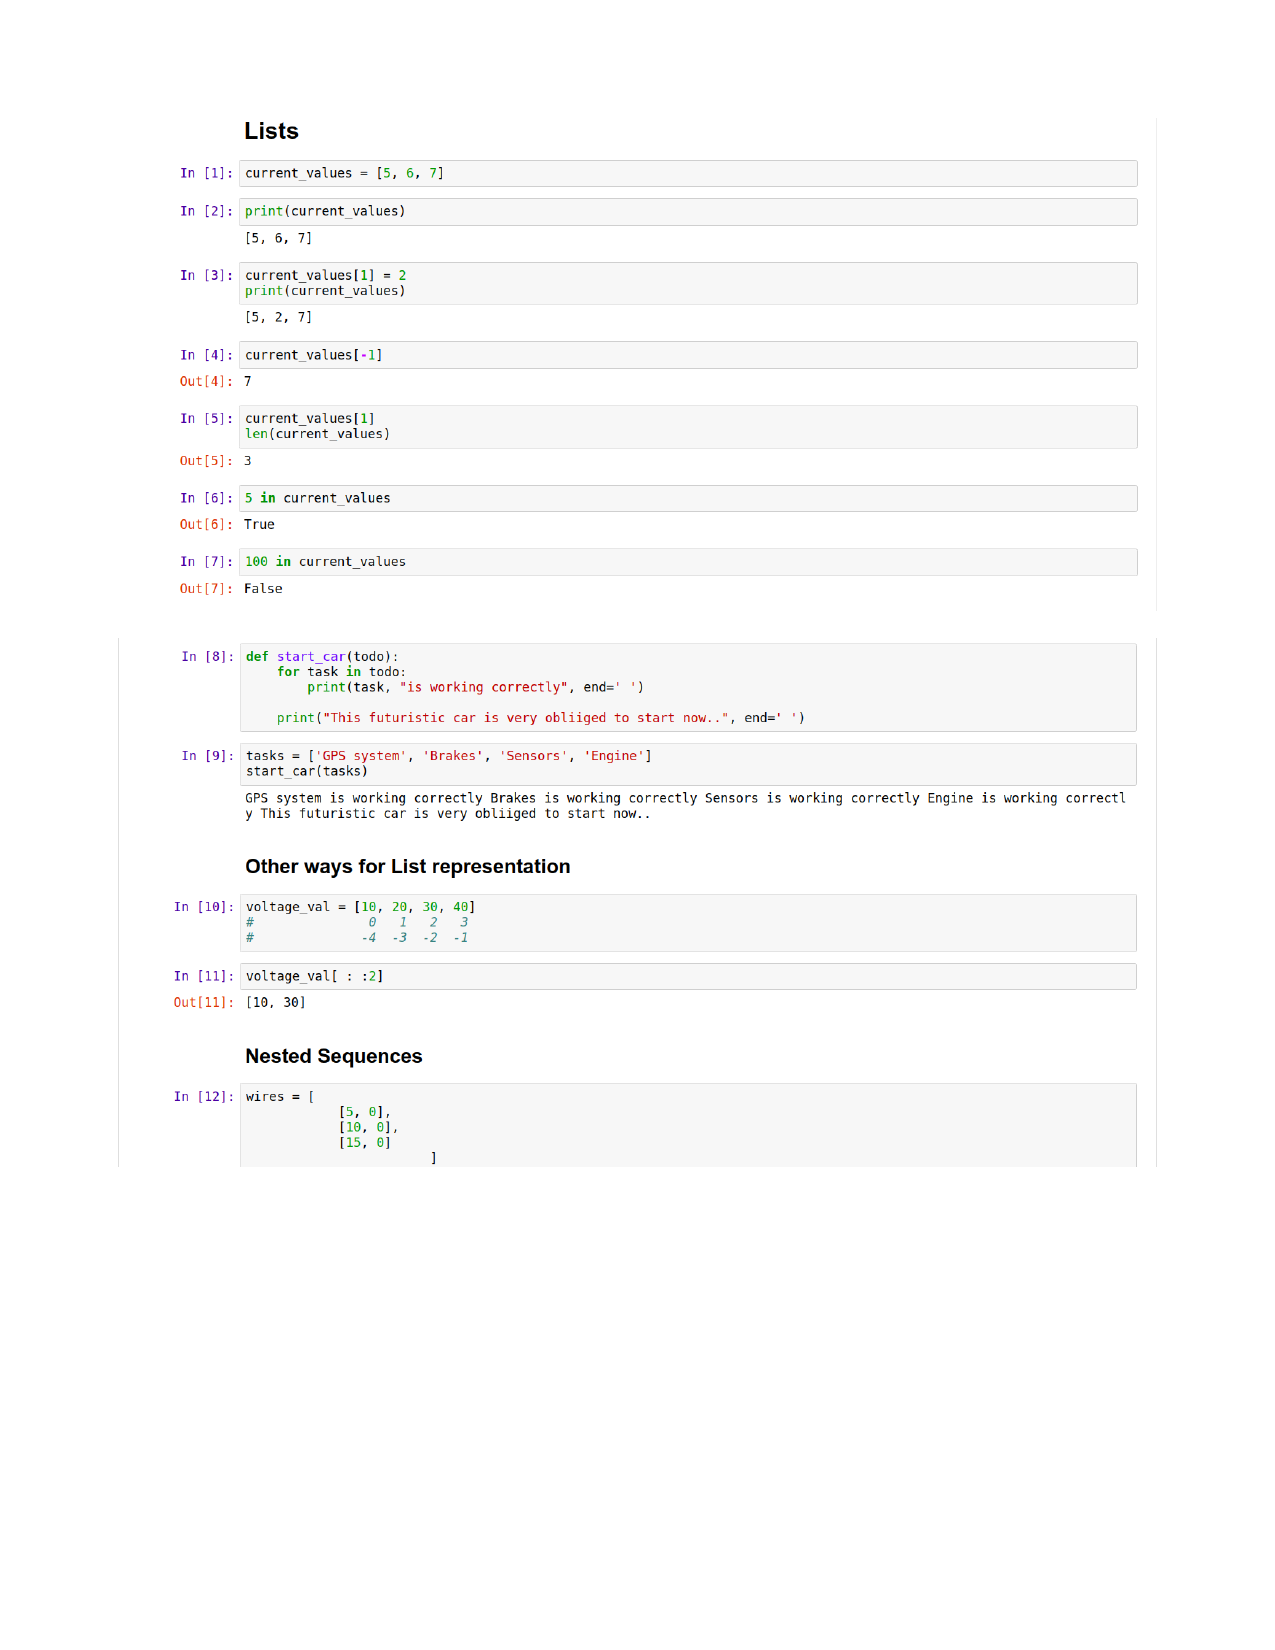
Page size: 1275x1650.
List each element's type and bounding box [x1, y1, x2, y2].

picture [118, 638, 1157, 1167]
picture [118, 118, 1157, 611]
